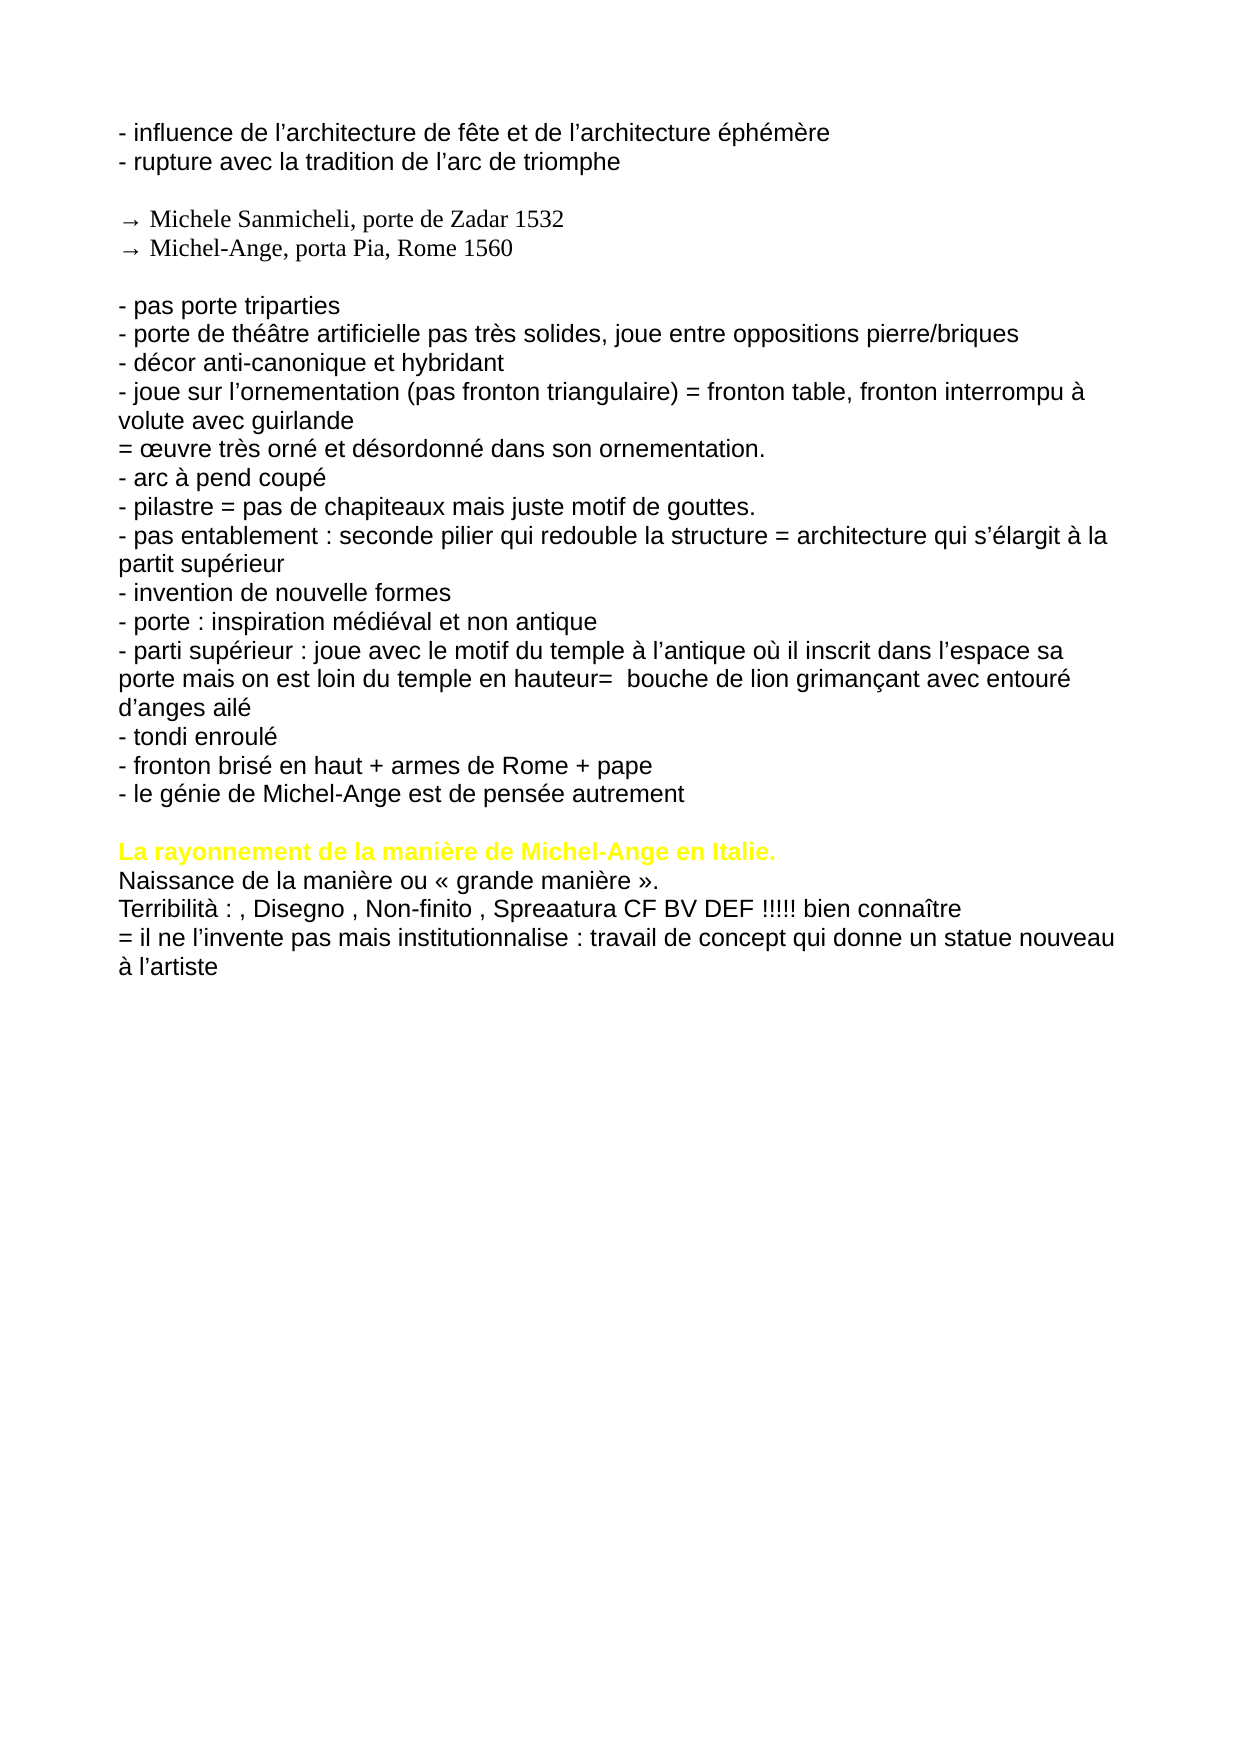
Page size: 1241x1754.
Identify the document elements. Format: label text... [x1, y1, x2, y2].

text - parti supérieur : joue avec le motif du temple à l’antique où il inscrit dans l’espace sa porte mais on est loin du temple en hauteur= bouche de lion grimançant avec entouré d’anges ailé [118, 636, 1122, 722]
text - pas porte triparties [118, 291, 1122, 319]
text - pas entablement : seconde pilier qui redouble la structure = architecture qui s’élargit à la partit supérieur [118, 521, 1122, 578]
text - invention de nouvelle formes [118, 578, 1122, 607]
text - fronton brisé en haut + armes de Rome + pape [118, 751, 1122, 779]
text - porte de théâtre artificielle pas très solides, joue entre oppositions pierre/briques [118, 319, 1122, 348]
text → Michel-Ange, porta Pia, Rome 1560 [118, 233, 1122, 262]
text - tondi enroulé [118, 722, 1122, 751]
text Terribilità : , Disegno , Non-finito , Spreaatura CF BV DEF !!!!! bien connaître [118, 894, 1122, 923]
text La rayonnement de la manière de Michel-Ange en Italie. [118, 837, 1122, 866]
text - arc à pend coupé [118, 463, 1122, 492]
text - joue sur l’ornementation (pas fronton triangulaire) = fronton table, fronton interrompu à volute avec guirlande [118, 377, 1122, 434]
text - pilastre = pas de chapiteaux mais juste motif de gouttes. [118, 492, 1122, 521]
text = il ne l’invente pas mais institutionnalise : travail de concept qui donne un statue nouveau à l’artiste [118, 923, 1122, 981]
text - porte : inspiration médiéval et non antique [118, 607, 1122, 636]
text - rupture avec la tradition de l’arc de triomphe [118, 147, 1122, 176]
text - décor anti-canonique et hybridant [118, 348, 1122, 377]
text - le génie de Michel-Ange est de pensée autrement [118, 779, 1122, 808]
text - influence de l’architecture de fête et de l’architecture éphémère [118, 118, 1122, 147]
text Naissance de la manière ou « grande manière ». [118, 866, 1122, 894]
text = œuvre très orné et désordonné dans son ornementation. [118, 434, 1122, 463]
text → Michele Sanmicheli, porte de Zadar 1532 [118, 204, 1122, 233]
